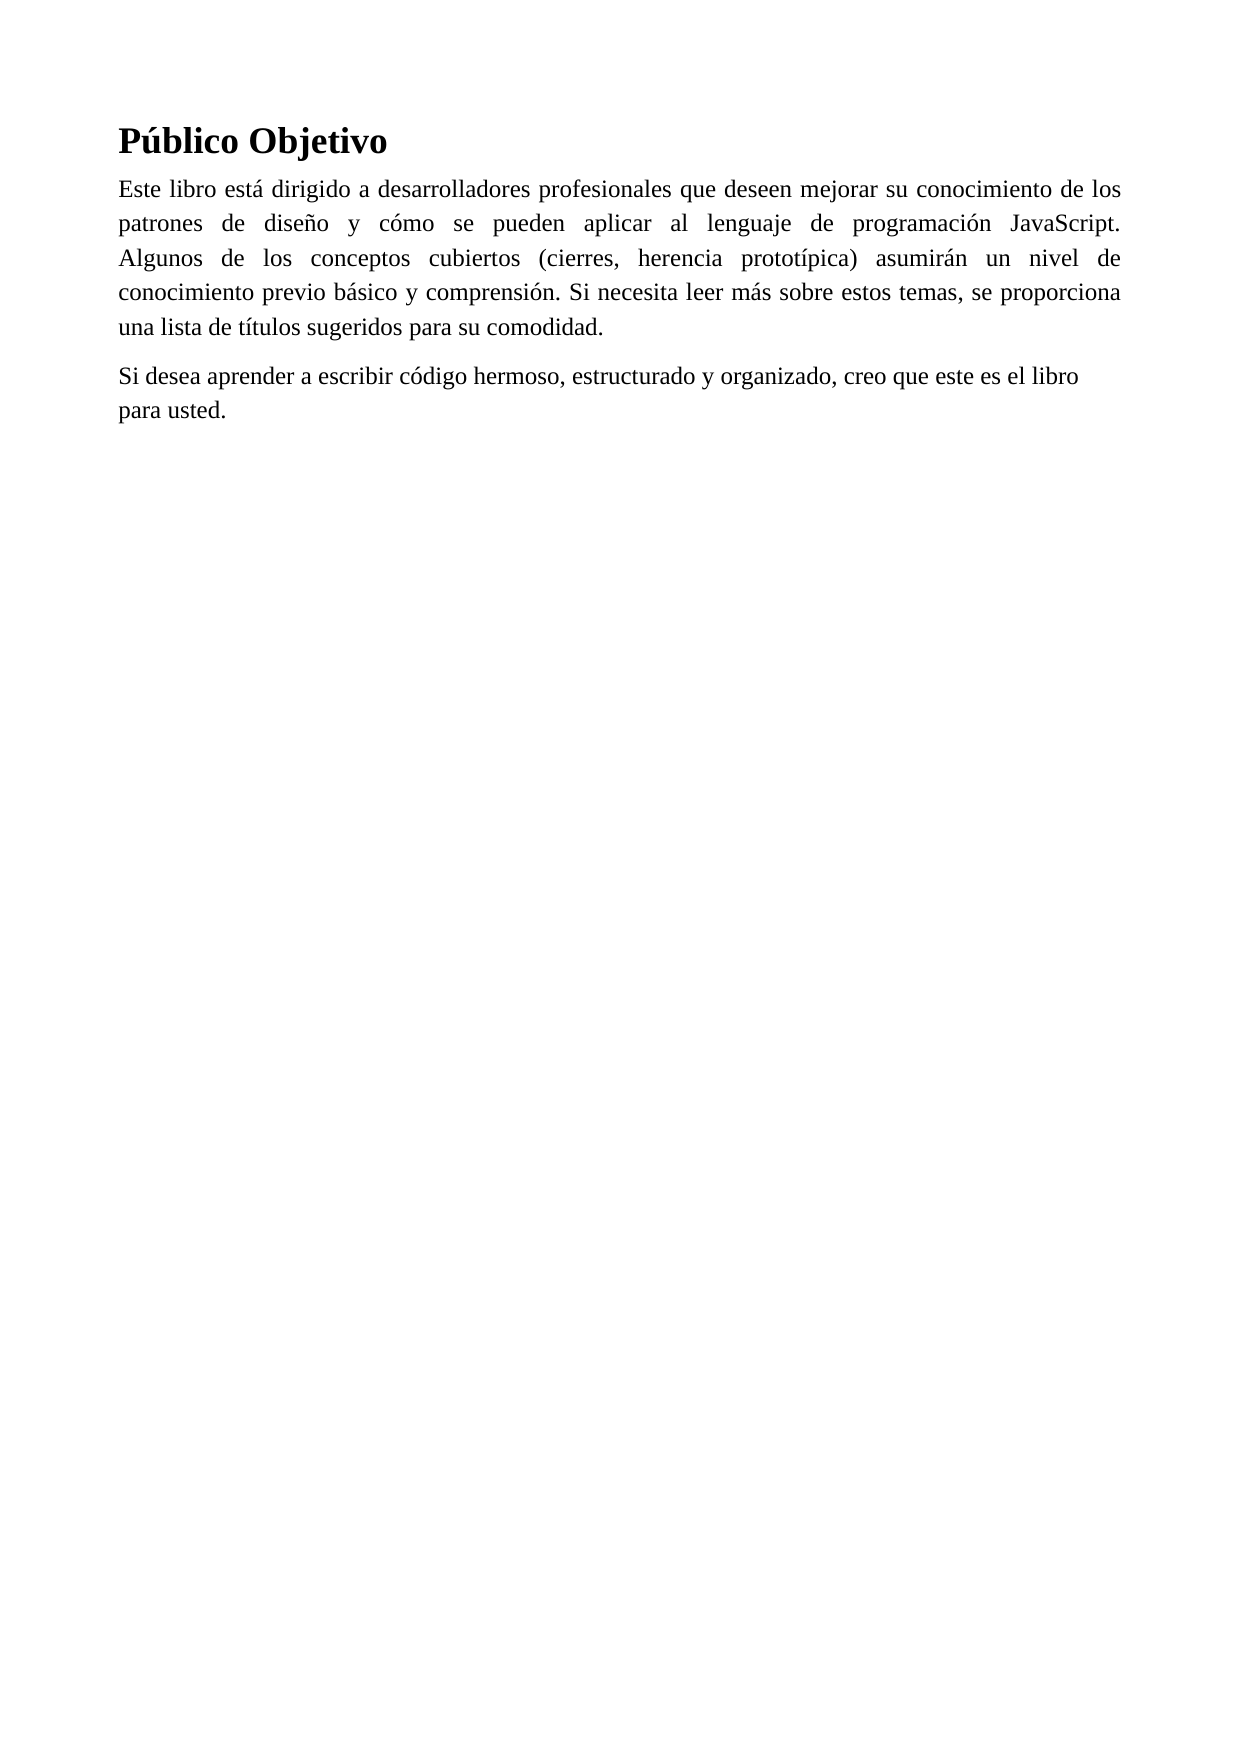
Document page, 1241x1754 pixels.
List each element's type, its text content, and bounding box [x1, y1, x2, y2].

text Si desea aprender a escribir código hermoso, estructurado y organizado, creo que este es el libro para usted. [118, 361, 1122, 424]
subtitle Público Objetivo [118, 118, 1122, 161]
text Este libro está dirigido a desarrolladores profesionales que deseen mejorar su conocimiento de los patrones de diseño y cómo se pueden aplicar al lenguaje de programación JavaScript. Algunos de los conceptos cubiertos (cierres, herencia prototípica) asumirán un nivel de conocimiento previo básico y comprensión. Si necesita leer más sobre estos temas, se proporciona una lista de títulos sugeridos para su comodidad. [118, 174, 1122, 340]
